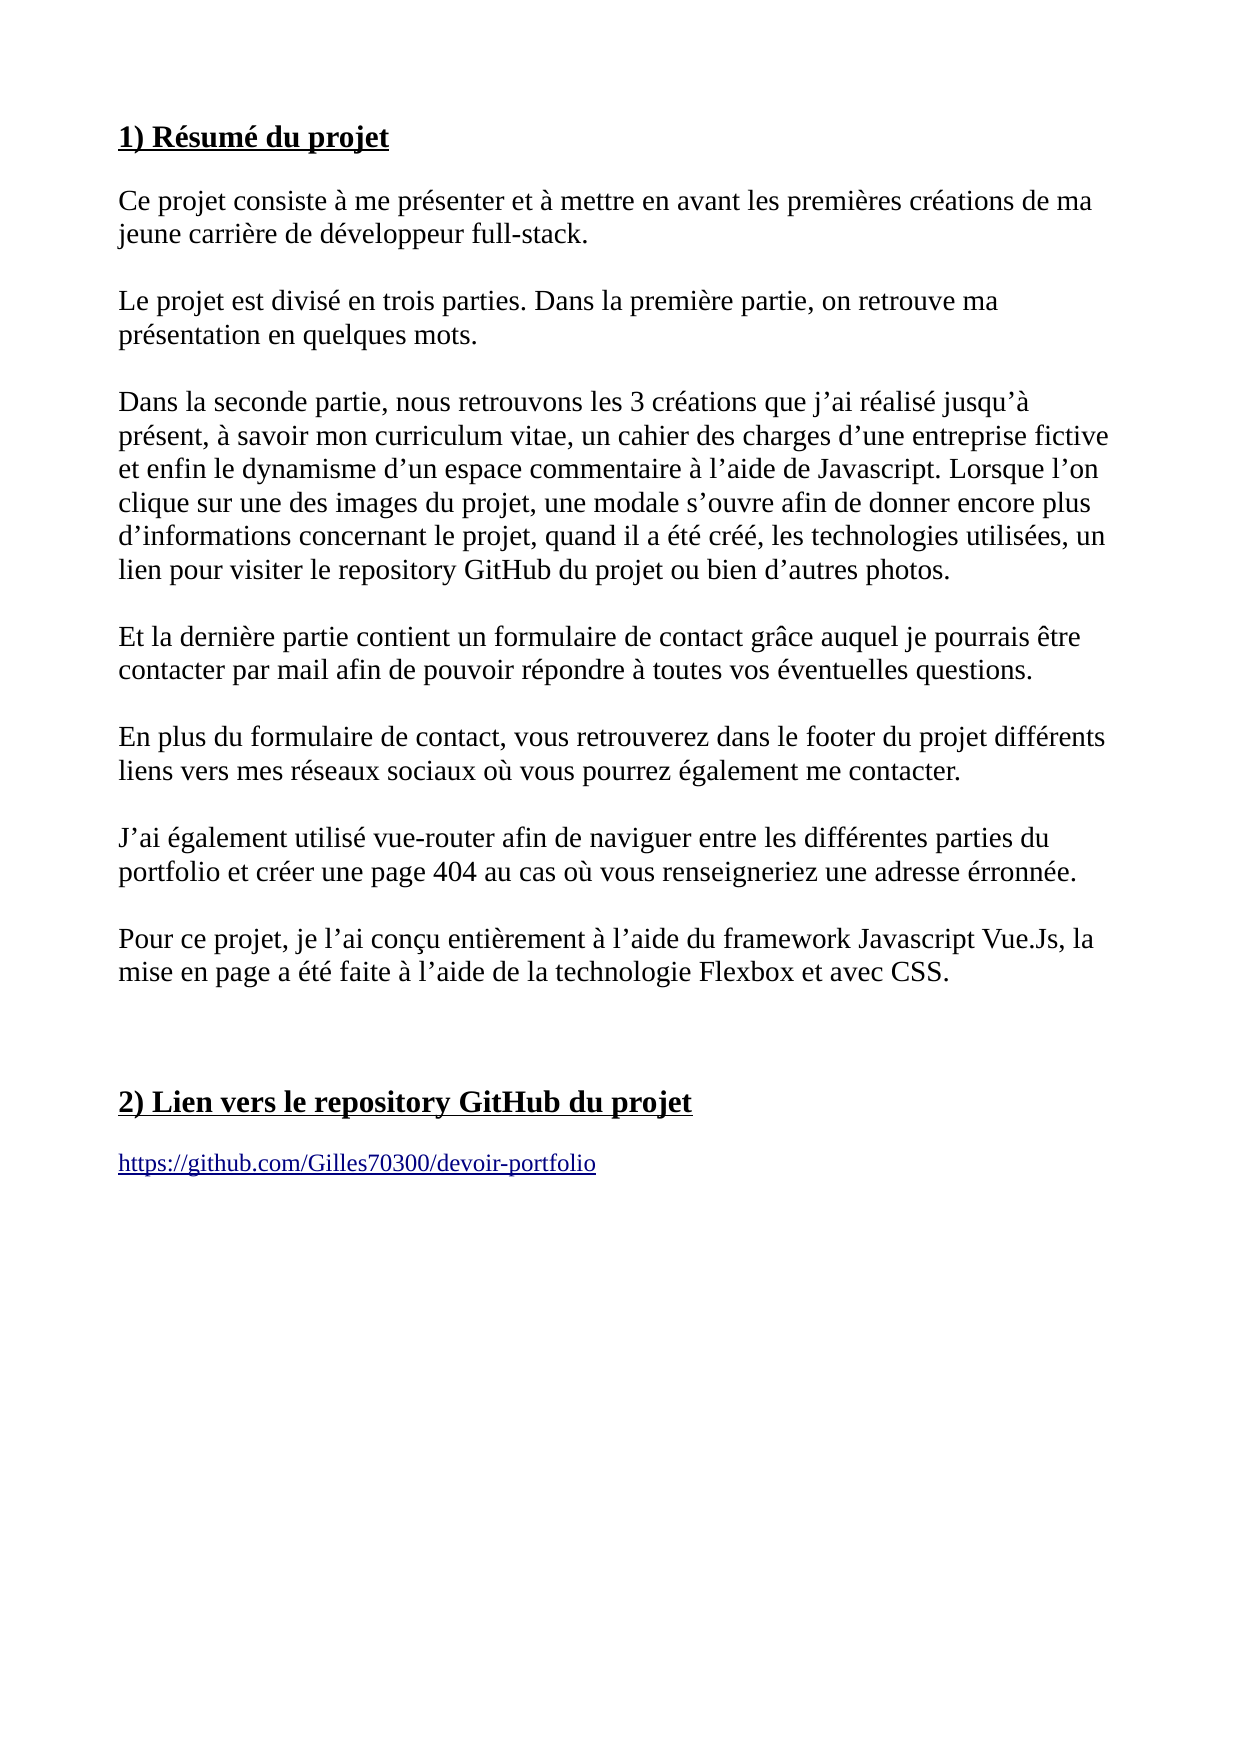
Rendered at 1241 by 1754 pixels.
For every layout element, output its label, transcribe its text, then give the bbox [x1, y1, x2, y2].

text Le projet est divisé en trois parties. Dans la première partie, on retrouve ma présentation en quelques mots. [118, 283, 1122, 351]
text Dans la seconde partie, nous retrouvons les 3 créations que j’ai réalisé jusqu’à présent, à savoir mon curriculum vitae, un cahier des charges d’une entreprise fictive et enfin le dynamisme d’un espace commentaire à l’aide de Javascript. Lorsque l’on clique sur une des images du projet, une modale s’ouvre afin de donner encore plus d’informations concernant le projet, quand il a été créé, les technologies utilisées, un lien pour visiter le repository GitHub du projet ou bien d’autres photos. [118, 384, 1122, 585]
text Et la dernière partie contient un formulaire de contact grâce auquel je pourrais être contacter par mail afin de pouvoir répondre à toutes vos éventuelles questions. [118, 619, 1122, 686]
text J’ai également utilisé vue-router afin de naviguer entre les différentes parties du portfolio et créer une page 404 au cas où vous renseigneriez une adresse érronnée. [118, 820, 1122, 887]
text Ce projet consiste à me présenter et à mettre en avant les premières créations de ma jeune carrière de développeur full-stack. [118, 183, 1122, 250]
text https://github.com/Gilles70300/devoir-portfolio [118, 1148, 1122, 1177]
text En plus du formulaire de contact, vous retrouverez dans le footer du projet différents liens vers mes réseaux sociaux où vous pourrez également me contacter. [118, 719, 1122, 787]
text 1) Résumé du projet [118, 118, 1122, 154]
text Pour ce projet, je l’ai conçu entièrement à l’aide du framework Javascript Vue.Js, la mise en page a été faite à l’aide de la technologie Flexbox et avec CSS. [118, 921, 1122, 988]
text 2) Lien vers le repository GitHub du projet [118, 1084, 1122, 1119]
